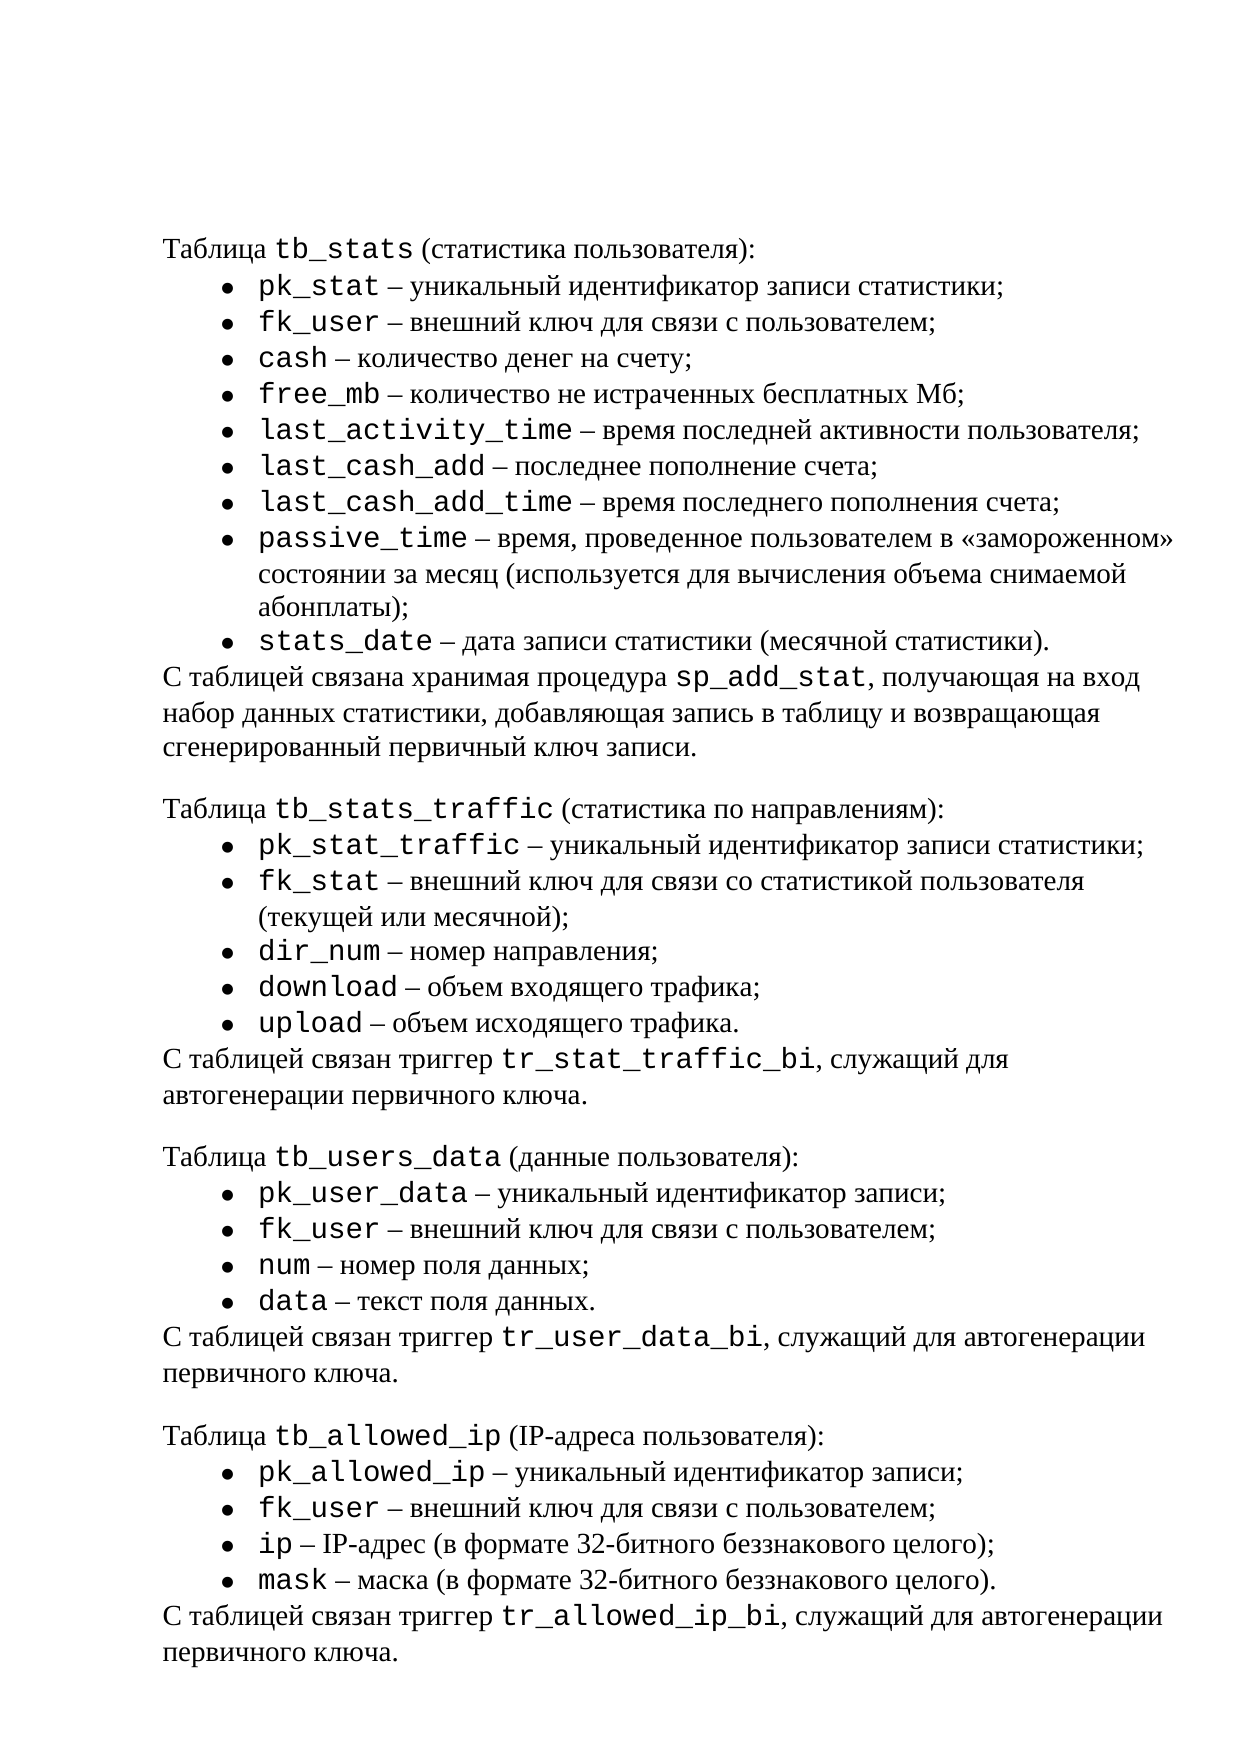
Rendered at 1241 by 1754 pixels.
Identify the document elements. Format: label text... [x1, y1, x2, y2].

list stats_date – дата записи статистики (месячной статистики). [228, 623, 1181, 659]
text Таблица tb_stats (статистика пользователя): [88, 232, 1181, 268]
list num – номер поля данных; [228, 1247, 1181, 1283]
list last_cash_add_time – время последнего пополнения счета; [228, 484, 1181, 520]
list download – объем входящего трафика; [228, 969, 1181, 1005]
list last_cash_add – последнее пополнение счета; [228, 448, 1181, 484]
list passive_time – время, проведенное пользователем в «замороженном» состоянии за месяц (используется для вычисления объема снимаемой абонплаты); [228, 520, 1181, 623]
text Таблица tb_users_data (данные пользователя): [88, 1139, 1181, 1175]
list pk_stat_traffic – уникальный идентификатор записи статистики; [228, 827, 1181, 863]
list dir_num – номер направления; [228, 933, 1181, 969]
text С таблицей связан триггер tr_stat_traffic_bi, служащий для автогенерации первичного ключа. [162, 1041, 1181, 1110]
list pk_stat – уникальный идентификатор записи статистики; [228, 268, 1181, 304]
list upload – объем исходящего трафика. [228, 1005, 1181, 1041]
text С таблицей связан триггер tr_allowed_ip_bi, служащий для автогенерации первичного ключа. [162, 1598, 1181, 1667]
list mask – маска (в формате 32-битного беззнакового целого). [228, 1562, 1181, 1598]
list pk_allowed_ip – уникальный идентификатор записи; [228, 1454, 1181, 1490]
text С таблицей связана хранимая процедура sp_add_stat, получающая на вход набор данных статистики, добавляющая запись в таблицу и возвращающая сгенерированный первичный ключ записи. [162, 659, 1181, 762]
list cash – количество денег на счету; [228, 340, 1181, 376]
list fk_stat – внешний ключ для связи со статистикой пользователя (текущей или месячной); [228, 863, 1181, 933]
list free_mb – количество не истраченных бесплатных Мб; [228, 376, 1181, 412]
list fk_user – внешний ключ для связи с пользователем; [228, 304, 1181, 340]
list last_activity_time – время последней активности пользователя; [228, 412, 1181, 448]
list pk_user_data – уникальный идентификатор записи; [228, 1175, 1181, 1211]
list fk_user – внешний ключ для связи с пользователем; [228, 1211, 1181, 1247]
text С таблицей связан триггер tr_user_data_bi, служащий для автогенерации первичного ключа. [162, 1319, 1181, 1389]
text Таблица tb_stats_traffic (статистика по направлениям): [88, 791, 1181, 827]
list data – текст поля данных. [228, 1283, 1181, 1319]
list ip – IP-адрес (в формате 32-битного беззнакового целого); [228, 1526, 1181, 1562]
text Таблица tb_allowed_ip (IP-адреса пользователя): [88, 1418, 1181, 1454]
list fk_user – внешний ключ для связи с пользователем; [228, 1490, 1181, 1526]
